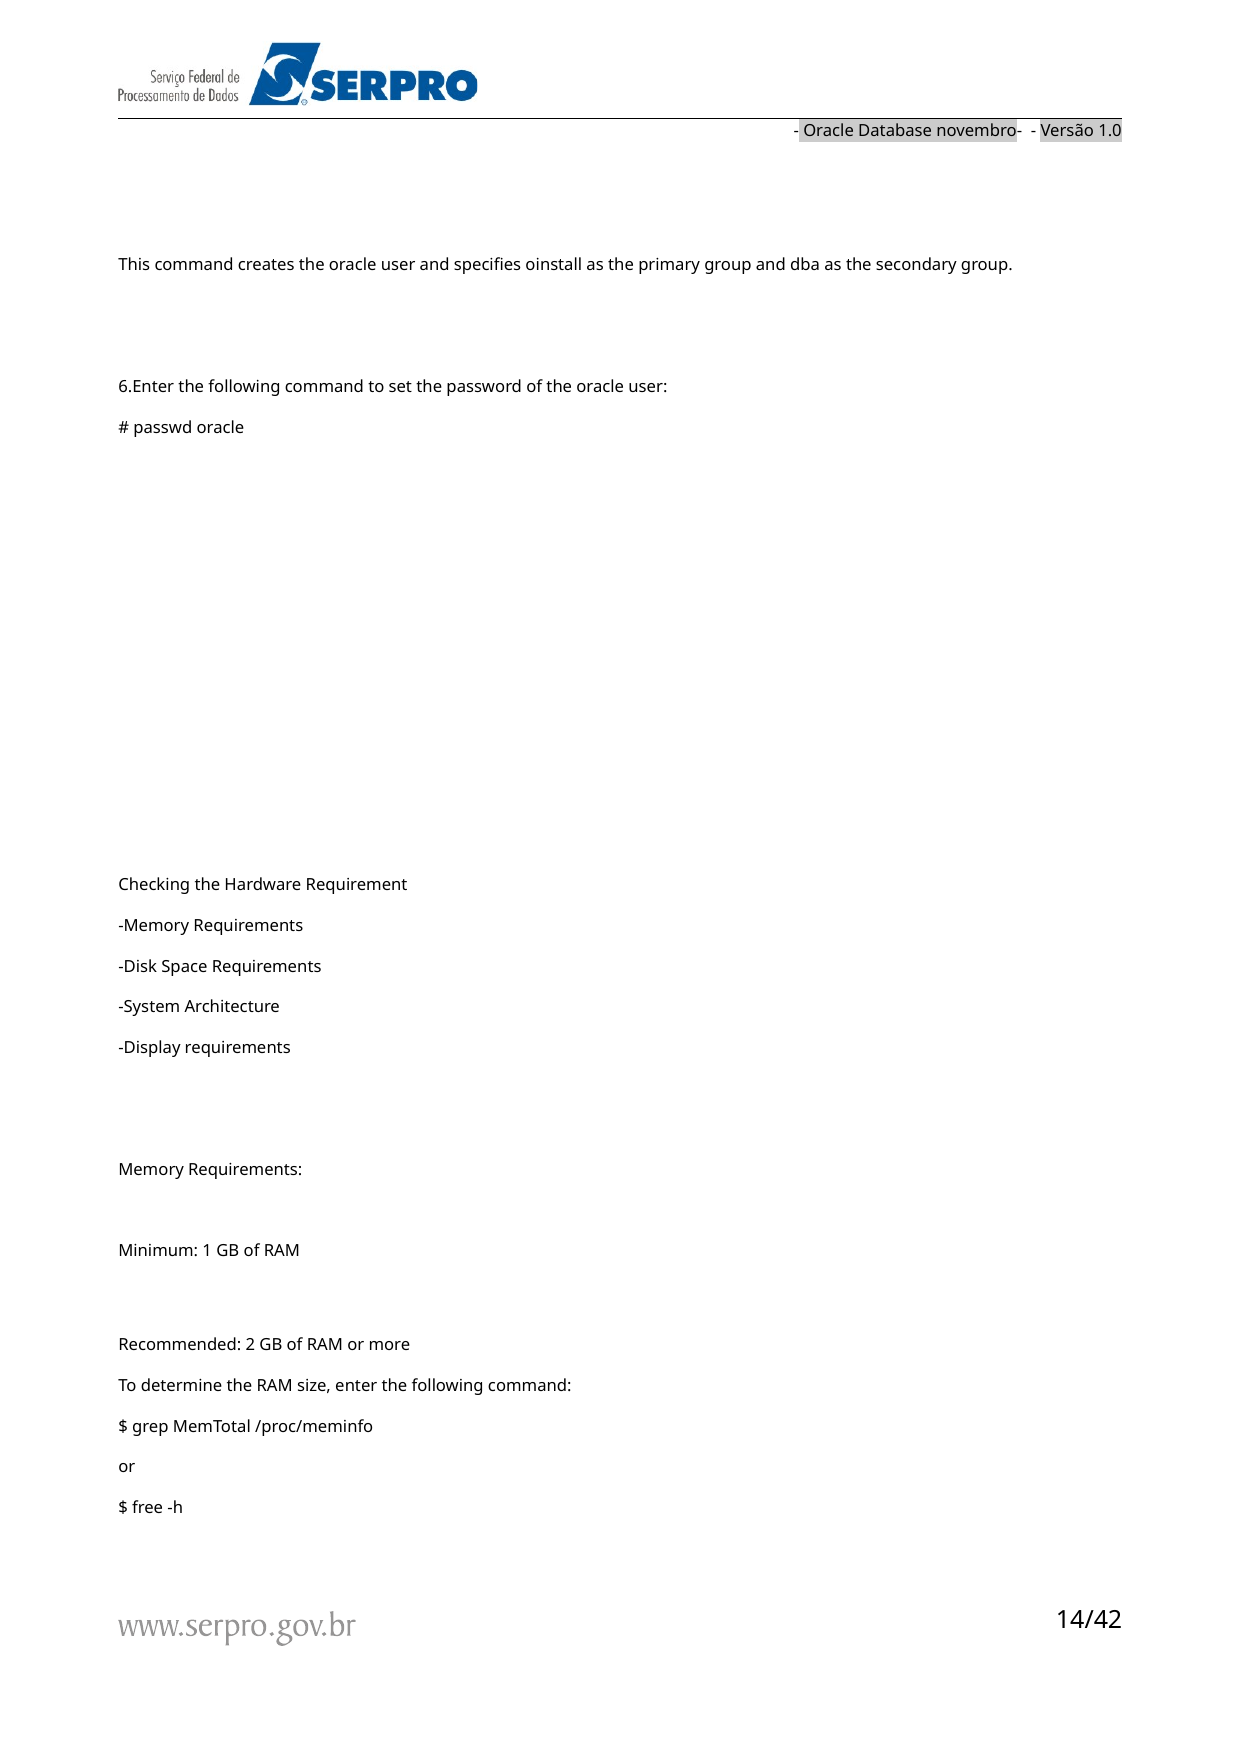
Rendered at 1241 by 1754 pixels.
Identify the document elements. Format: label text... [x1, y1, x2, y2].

text Recommended: 2 GB of RAM or more [118, 1333, 1122, 1356]
text -Memory Requirements [118, 913, 1122, 936]
text $ grep MemTotal /proc/meminfo [118, 1414, 1122, 1437]
text $ free -h [118, 1495, 1122, 1518]
text Memory Requirements: [118, 1157, 1122, 1180]
text -System Architecture [118, 995, 1122, 1017]
text -Disk Space Requirements [118, 954, 1122, 977]
text This command creates the oracle user and specifies oinstall as the primary group and dba as the secondary group. [118, 253, 1122, 276]
text # passwd oracle [118, 415, 1122, 438]
picture [118, 41, 478, 106]
text Minimum: 1 GB of RAM [118, 1238, 1122, 1261]
text Checking the Hardware Requirement [118, 873, 1122, 896]
text 6.Enter the following command to set the password of the oracle user: [118, 375, 1122, 397]
text To determine the RAM size, enter the following command: [118, 1373, 1122, 1396]
text or [118, 1455, 1122, 1477]
text -Display requirements [118, 1035, 1122, 1058]
